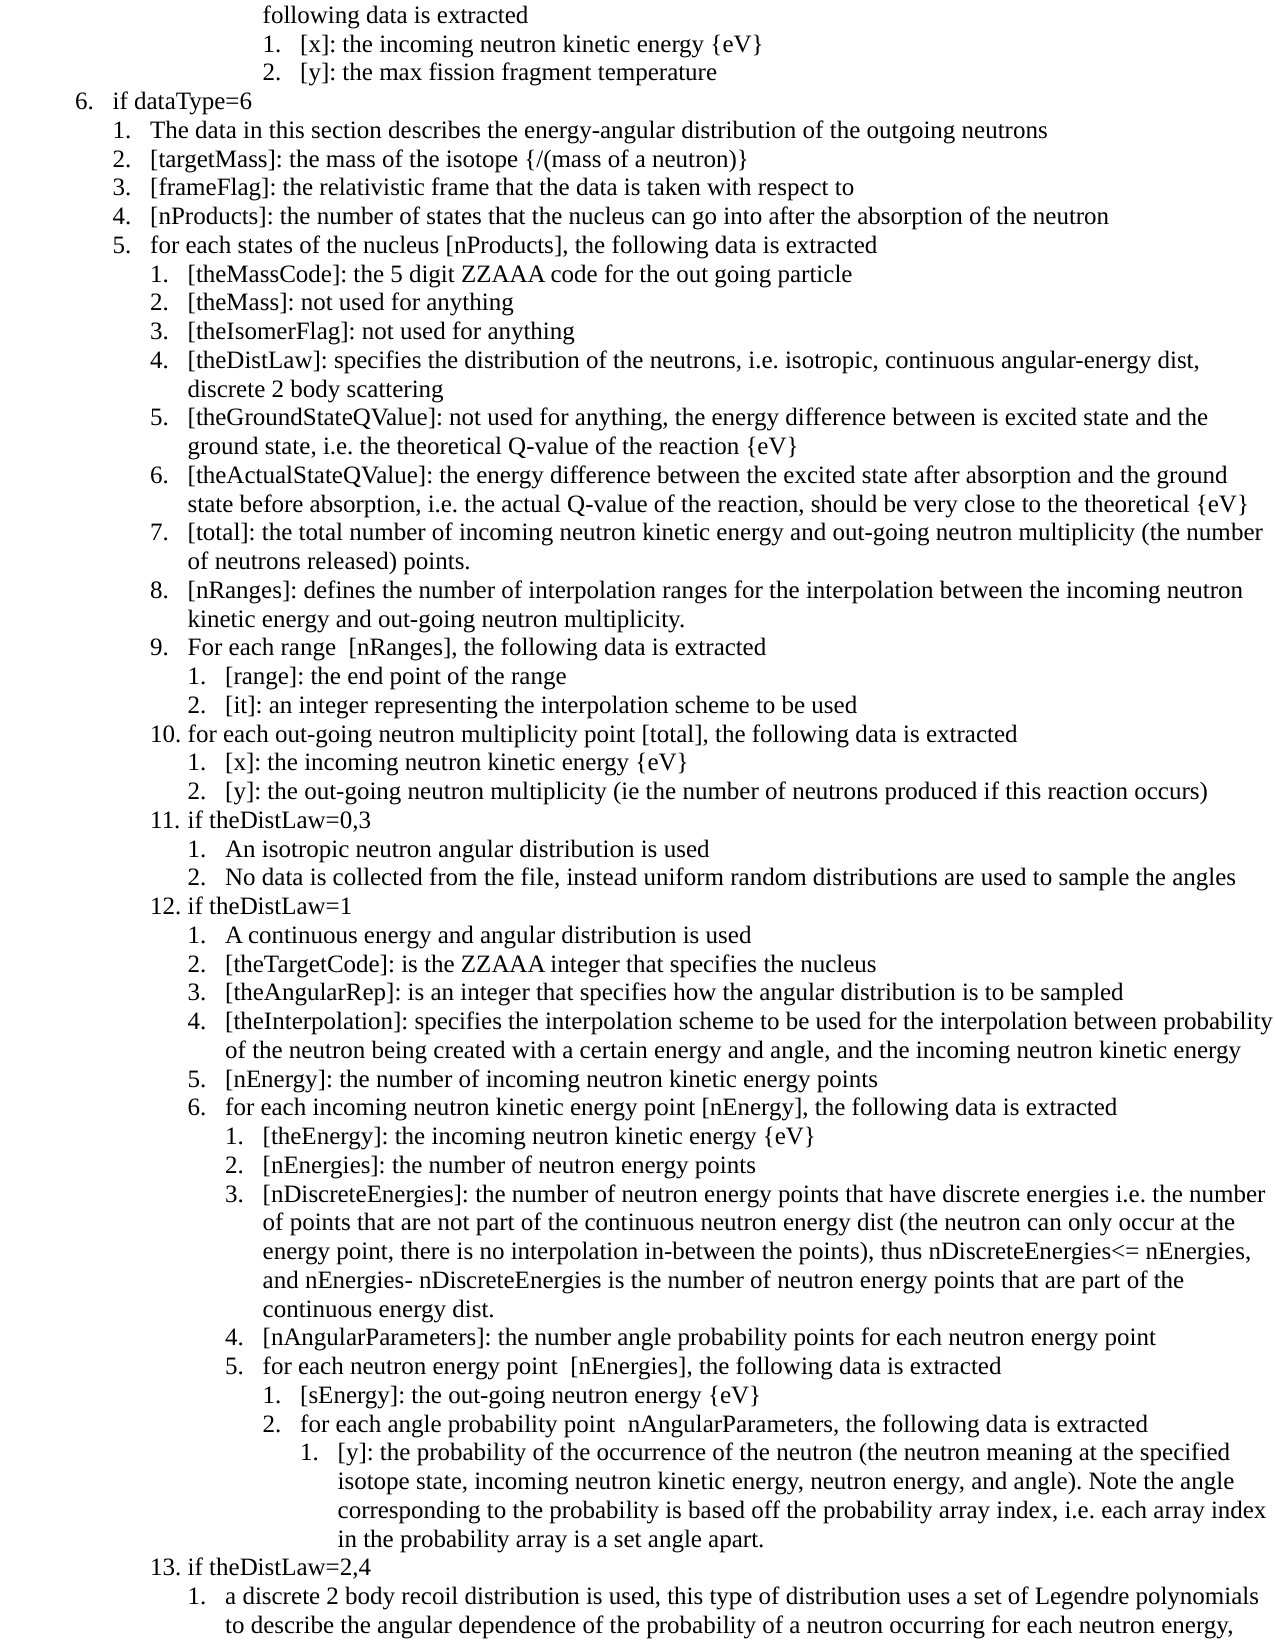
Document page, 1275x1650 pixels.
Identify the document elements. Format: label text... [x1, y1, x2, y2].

list [nEnergies]: the number of neutron energy points [225, 1150, 1275, 1179]
list [sEnergy]: the out-going neutron energy {eV} [262, 1380, 1275, 1409]
list [nAngularParameters]: the number angle probability points for each neutron energy point [225, 1322, 1275, 1351]
list [theActualStateQValue]: the energy difference between the excited state after absorption and the ground state before absorption, i.e. the actual Q-value of the reaction, should be very close to the theoretical {eV} [150, 460, 1275, 517]
list [targetMass]: the mass of the isotope {/(mass of a neutron)} [112, 144, 1275, 172]
list [frameFlag]: the relativistic frame that the data is taken with respect to [112, 172, 1275, 201]
list for each out-going neutron multiplicity point [total], the following data is extracted [150, 719, 1275, 747]
list [nEnergy]: the number of incoming neutron kinetic energy points [187, 1064, 1275, 1092]
list [nProducts]: the number of states that the nucleus can go into after the absorption of the neutron [112, 201, 1275, 230]
list A continuous energy and angular distribution is used [187, 920, 1275, 949]
list [x]: the incoming neutron kinetic energy {eV} [262, 29, 1275, 57]
list [theEnergy]: the incoming neutron kinetic energy {eV} [225, 1121, 1275, 1150]
list [nDiscreteEnergies]: the number of neutron energy points that have discrete energies i.e. the number of points that are not part of the continuous neutron energy dist (the neutron can only occur at the energy point, there is no interpolation in-between the points), thus nDiscreteEnergies<= nEnergies, and nEnergies- nDiscreteEnergies is the number of neutron energy points that are part of the continuous energy dist. [225, 1179, 1275, 1322]
list [x]: the incoming neutron kinetic energy {eV} [187, 747, 1275, 776]
list [theIsomerFlag]: not used for anything [150, 316, 1275, 345]
list [theAngularRep]: is an integer that specifies how the angular distribution is to be sampled [187, 977, 1275, 1006]
list if theDistLaw=1 [150, 891, 1275, 920]
list for each neutron energy point [nEnergies], the following data is extracted [225, 1351, 1275, 1380]
list for each angle probability point nAngularParameters, the following data is extracted [262, 1409, 1275, 1437]
list [theDistLaw]: specifies the distribution of the neutrons, i.e. isotropic, continuous angular-energy dist, discrete 2 body scattering [150, 345, 1275, 402]
list [nRanges]: defines the number of interpolation ranges for the interpolation between the incoming neutron kinetic energy and out-going neutron multiplicity. [150, 575, 1275, 632]
list [theGroundStateQValue]: not used for anything, the energy difference between is excited state and the ground state, i.e. the theoretical Q-value of the reaction {eV} [150, 402, 1275, 460]
list [range]: the end point of the range [187, 661, 1275, 690]
list following data is extracted [225, 0, 1275, 29]
list for each states of the nucleus [nProducts], the following data is extracted [112, 230, 1275, 259]
list [theMass]: not used for anything [150, 287, 1275, 316]
list [y]: the out-going neutron multiplicity (ie the number of neutrons produced if this reaction occurs) [187, 776, 1275, 805]
list a discrete 2 body recoil distribution is used, this type of distribution uses a set of Legendre polynomials to describe the angular dependence of the probability of a neutron occurring for each neutron energy, [187, 1581, 1275, 1639]
list [theInterpolation]: specifies the interpolation scheme to be used for the interpolation between probability of the neutron being created with a certain energy and angle, and the incoming neutron kinetic energy [187, 1006, 1275, 1064]
list [y]: the probability of the occurrence of the neutron (the neutron meaning at the specified isotope state, incoming neutron kinetic energy, neutron energy, and angle). Note the angle corresponding to the probability is based off the probability array index, i.e. each array index in the probability array is a set angle apart. [300, 1437, 1275, 1552]
list if theDistLaw=0,3 [150, 805, 1275, 834]
list For each range [nRanges], the following data is extracted [150, 632, 1275, 661]
list [total]: the total number of incoming neutron kinetic energy and out-going neutron multiplicity (the number of neutrons released) points. [150, 517, 1275, 575]
list [theMassCode]: the 5 digit ZZAAA code for the out going particle [150, 259, 1275, 287]
list An isotropic neutron angular distribution is used [187, 834, 1275, 862]
list if theDistLaw=2,4 [150, 1552, 1275, 1581]
list The data in this section describes the energy-angular distribution of the outgoing neutrons [112, 115, 1275, 144]
list [y]: the max fission fragment temperature [262, 57, 1275, 86]
list [it]: an integer representing the interpolation scheme to be used [187, 690, 1275, 719]
list for each incoming neutron kinetic energy point [nEnergy], the following data is extracted [187, 1092, 1275, 1121]
list No data is collected from the file, instead uniform random distributions are used to sample the angles [187, 862, 1275, 891]
list [theTargetCode]: is the ZZAAA integer that specifies the nucleus [187, 949, 1275, 977]
list if dataType=6 [75, 86, 1275, 115]
